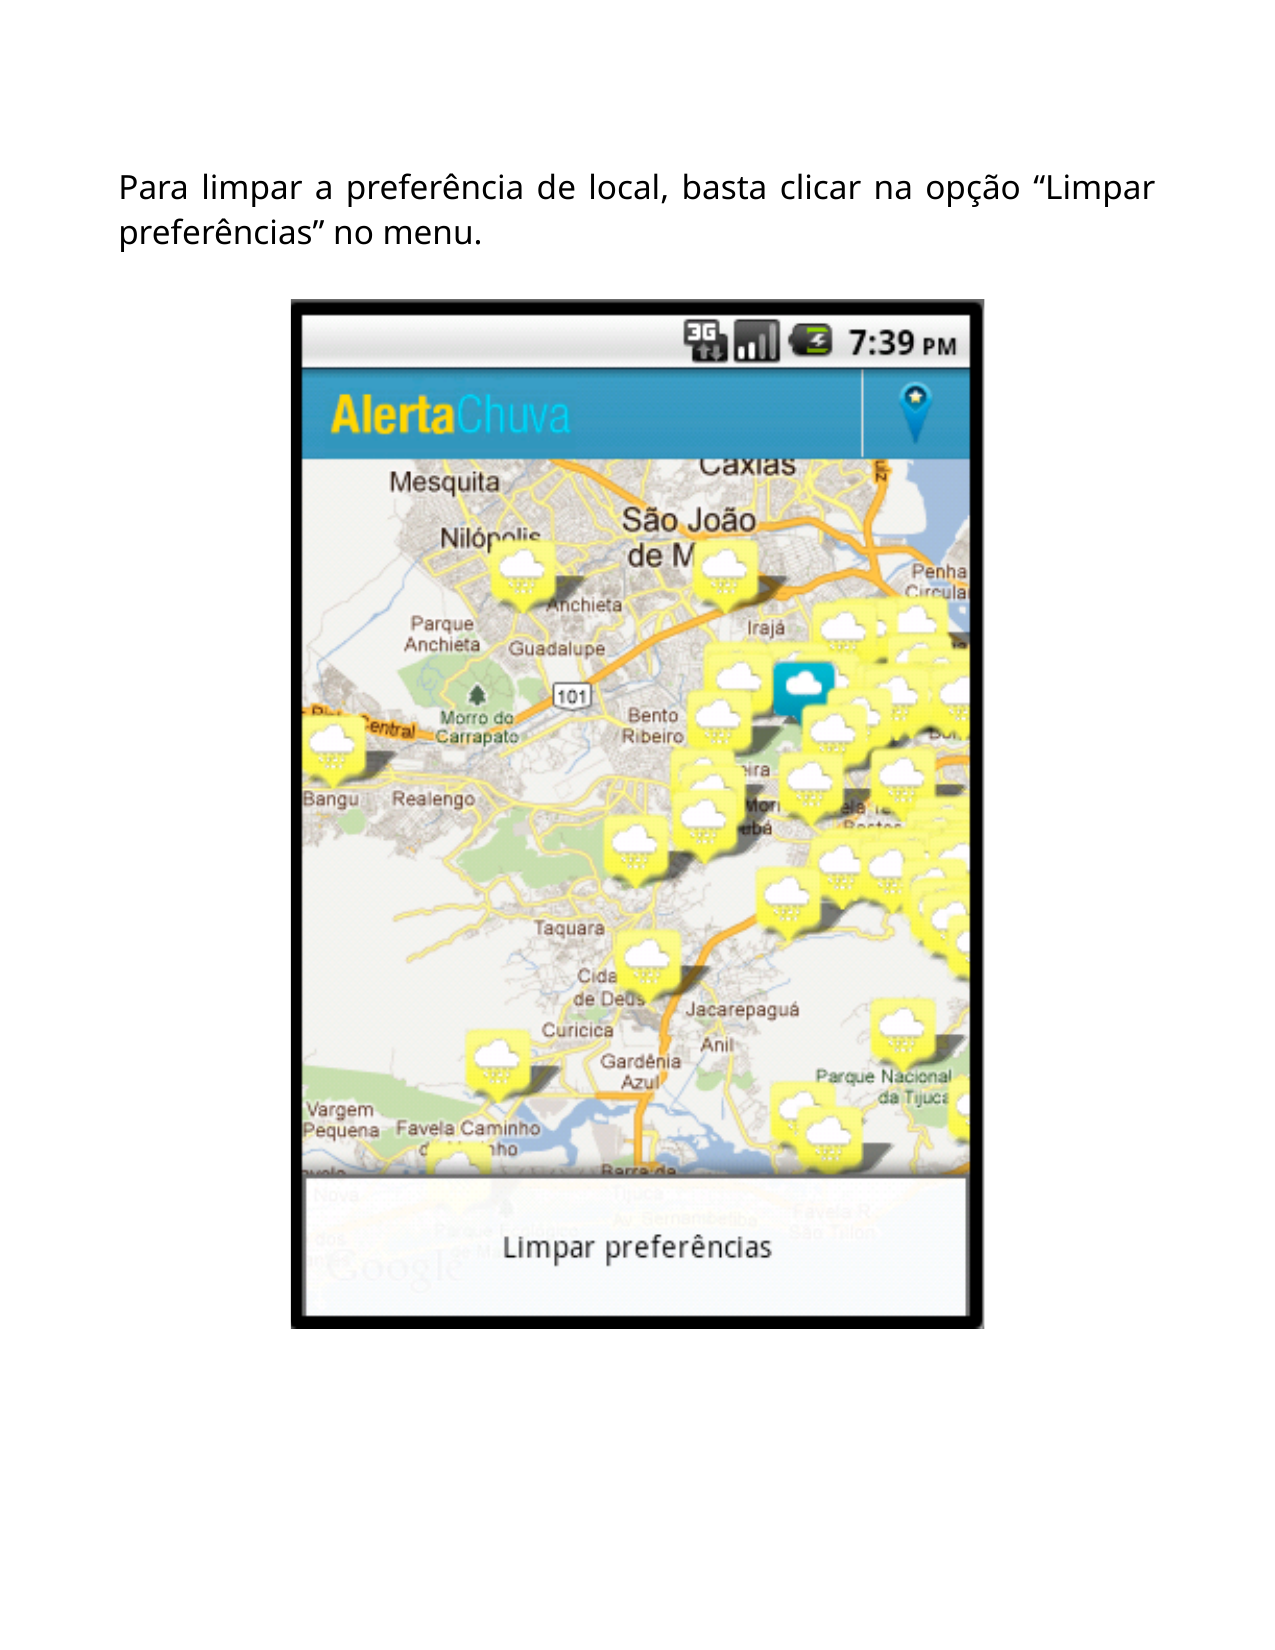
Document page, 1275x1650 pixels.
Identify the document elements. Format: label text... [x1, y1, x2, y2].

picture [290, 299, 985, 1329]
text Para limpar a preferência de local, basta clicar na opção “Limpar preferências” no menu. [118, 163, 1157, 254]
